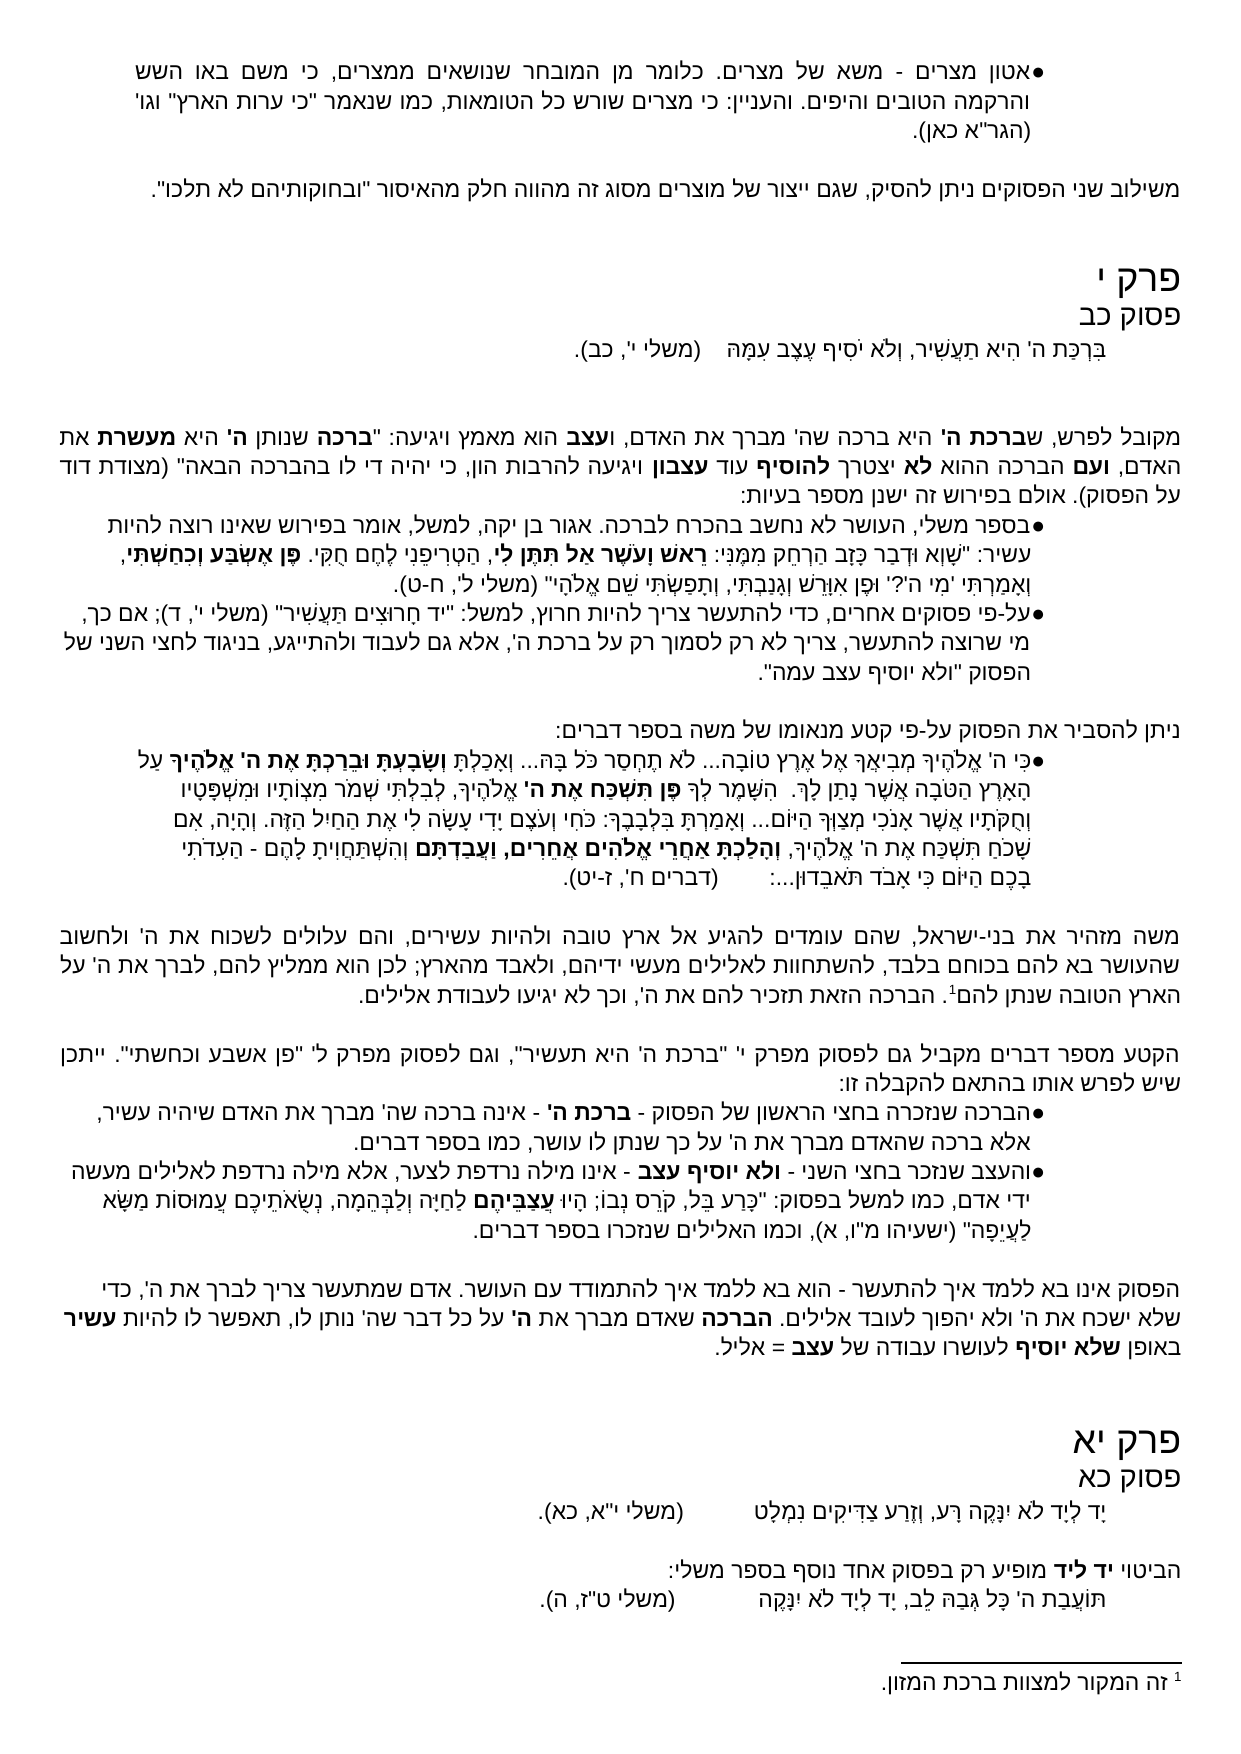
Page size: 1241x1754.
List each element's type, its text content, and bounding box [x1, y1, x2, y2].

text פרק יא [59, 1419, 1181, 1461]
text הקטע מספר דברים מקביל גם לפסוק מפרק י' "ברכת ה' היא תעשיר", וגם לפסוק מפרק ל' "פן אשבע וכחשתי". ייתכן שיש לפרש אותו בהתאם להקבלה זו: [59, 1041, 1181, 1096]
text ניתן להסביר את הפסוק על-פי קטע מנאומו של משה בספר דברים: [59, 718, 1181, 744]
list כִּי ה' אֱלֹהֶיךָ מְבִיאֲךָ אֶל אֶרֶץ טוֹבָה... לֹא תֶחְסַר כֹּל בָּהּ... וְאָכַלְתָּ וְשָׂבָעְתָּ וּבֵרַכְתָּ אֶת ה' אֱלֹהֶיךָ עַל הָאָרֶץ הַטֹּבָה אֲשֶׁר נָתַן לָךְ. הִשָּׁמֶר לְךָ פֶּן תִּשְׁכַּח אֶת ה' אֱלֹהֶיךָ, לְבִלְתִּי שְׁמֹר מִצְוֹתָיו וּמִשְׁפָּטָיו וְחֻקֹּתָיו אֲשֶׁר אָנֹכִי מְצַוְּךָ הַיּוֹם... וְאָמַרְתָּ בִּלְבָבֶךָ: כֹּחִי וְעֹצֶם יָדִי עָשָׂה לִי אֶת הַחַיִל הַזֶּה. וְהָיָה, אִם שָׁכֹחַ תִּשְׁכַּח אֶת ה' אֱלֹהֶיךָ, וְהָלַכְתָּ אַחֲרֵי אֱלֹהִים אֲחֵרִים, וַעֲבַדְתָּם וְהִשְׁתַּחֲוִיתָ לָהֶם - הַעִדֹתִי בָכֶם הַיּוֹם כִּי אָבֹד תֹּאבֵדוּן...: (דברים ח', ז-יט). [134, 748, 1069, 891]
text פרק י [59, 257, 1181, 299]
text פסוק כב [59, 299, 1181, 332]
list על-פי פסוקים אחרים, כדי להתעשר צריך להיות חרוץ, למשל: "יד חָרוּצִים תַּעֲשִׁיר" (משלי י', ד); אם כך, מי שרוצה להתעשר, צריך לא רק לסמוך רק על ברכת ה', אלא גם לעבוד ולהתייגע, בניגוד לחצי השני של הפסוק "ולא יוסיף עצב עמה". [59, 601, 1069, 685]
text משילוב שני הפסוקים ניתן להסיק, שגם ייצור של מוצרים מסוג זה מהווה חלק מהאיסור "ובחוקותיהם לא תלכו". [59, 176, 1181, 202]
list הברכה שנזכרה בחצי הראשון של הפסוק - ברכת ה' - אינה ברכה שה' מברך את האדם שיהיה עשיר, אלא ברכה שהאדם מברך את ה' על כך שנתן לו עושר, כמו בספר דברים. [59, 1100, 1069, 1155]
text זה המקור למצוות ברכת המזון. [59, 1669, 1181, 1695]
text תּוֹעֲבַת ה' כָּל גְּבַהּ לֵב, יָד לְיָד לֹא יִנָּקֶה (משלי ט"ז, ה). [59, 1587, 1106, 1612]
text הפסוק אינו בא ללמד איך להתעשר - הוא בא ללמד איך להתמודד עם העושר. אדם שמתעשר צריך לברך את ה', כדי שלא ישכח את ה' ולא יהפוך לעובד אלילים. הברכה שאדם מברך את ה' על כל דבר שה' נותן לו, תאפשר לו להיות עשיר באופן שלא יוסיף לעושרו עבודה של עצב = אליל. [59, 1276, 1181, 1361]
text פסוק כא [59, 1461, 1181, 1494]
list והעצב שנזכר בחצי השני - ולא יוסיף עצב - אינו מילה נרדפת לצער, אלא מילה נרדפת לאלילים מעשה ידי אדם, כמו למשל בפסוק: "כָּרַע בֵּל, קֹרֵס נְבוֹ; הָיוּ עֲצַבֵּיהֶם לַחַיָּה וְלַבְּהֵמָה, נְשֻׂאֹתֵיכֶם עֲמוּסוֹת מַשָּׂא לַעֲיֵפָה" (ישעיהו מ"ו, א), וכמו האלילים שנזכרו בספר דברים. [59, 1159, 1069, 1243]
list בספר משלי, העושר לא נחשב בהכרח לברכה. אגור בן יקה, למשל, אומר בפירוש שאינו רוצה להיות עשיר: "שָׁוְא וּדְבַר כָּזָב הַרְחֵק מִמֶּנִּי: רֵאשׁ וָעֹשֶׁר אַל תִּתֶּן לִי, הַטְרִיפֵנִי לֶחֶם חֻקִּי. פֶּן אֶשְׂבַּע וְכִחַשְׁתִּי, וְאָמַרְתִּי 'מִי ה'?' וּפֶן אִוָּרֵשׁ וְגָנַבְתִּי, וְתָפַשְׂתִּי שֵׁם אֱלֹהָי" (משלי ל', ח-ט). [59, 513, 1069, 597]
text מקובל לפרש, שברכת ה' היא ברכה שה' מברך את האדם, ועצב הוא מאמץ ויגיעה: "ברכה שנותן ה' היא מעשרת את האדם, ועם הברכה ההוא לא יצטרך להוסיף עוד עצבון ויגיעה להרבות הון, כי יהיה די לו בהברכה הבאה" (מצודת דוד על הפסוק). אולם בפירוש זה ישנן מספר בעיות: [59, 424, 1181, 509]
text הביטוי יד ליד מופיע רק בפסוק אחד נוסף בספר משלי: [59, 1557, 1181, 1583]
list אטון מצרים - משא של מצרים. כלומר מן המובחר שנושאים ממצרים, כי משם באו השש והרקמה הטובים והיפים. והעניין: כי מצרים שורש כל הטומאות, כמו שנאמר "כי ערות הארץ" וגו' (הגר"א כאן). [134, 59, 1069, 143]
text בִּרְכַּת ה' הִיא תַעֲשִׁיר, וְלֹא יֹסִיף עֶצֶב עִמָּהּ (משלי י', כב). [134, 336, 1106, 362]
text יָד לְיָד לֹא יִנָּקֶה רָּע, וְזֶרַע צַדִּיקִים נִמְלָט (משלי י"א, כא). [59, 1499, 1106, 1524]
text משה מזהיר את בני-ישראל, שהם עומדים להגיע אל ארץ טובה ולהיות עשירים, והם עלולים לשכוח את ה' ולחשוב שהעושר בא להם בכוחם בלבד, להשתחוות לאלילים מעשי ידיהם, ולאבד מהארץ; לכן הוא ממליץ להם, לברך את ה' על הארץ הטובה שנתן להם. הברכה הזאת תזכיר להם את ה', וכך לא יגיעו לעבודת אלילים. [59, 924, 1181, 1008]
